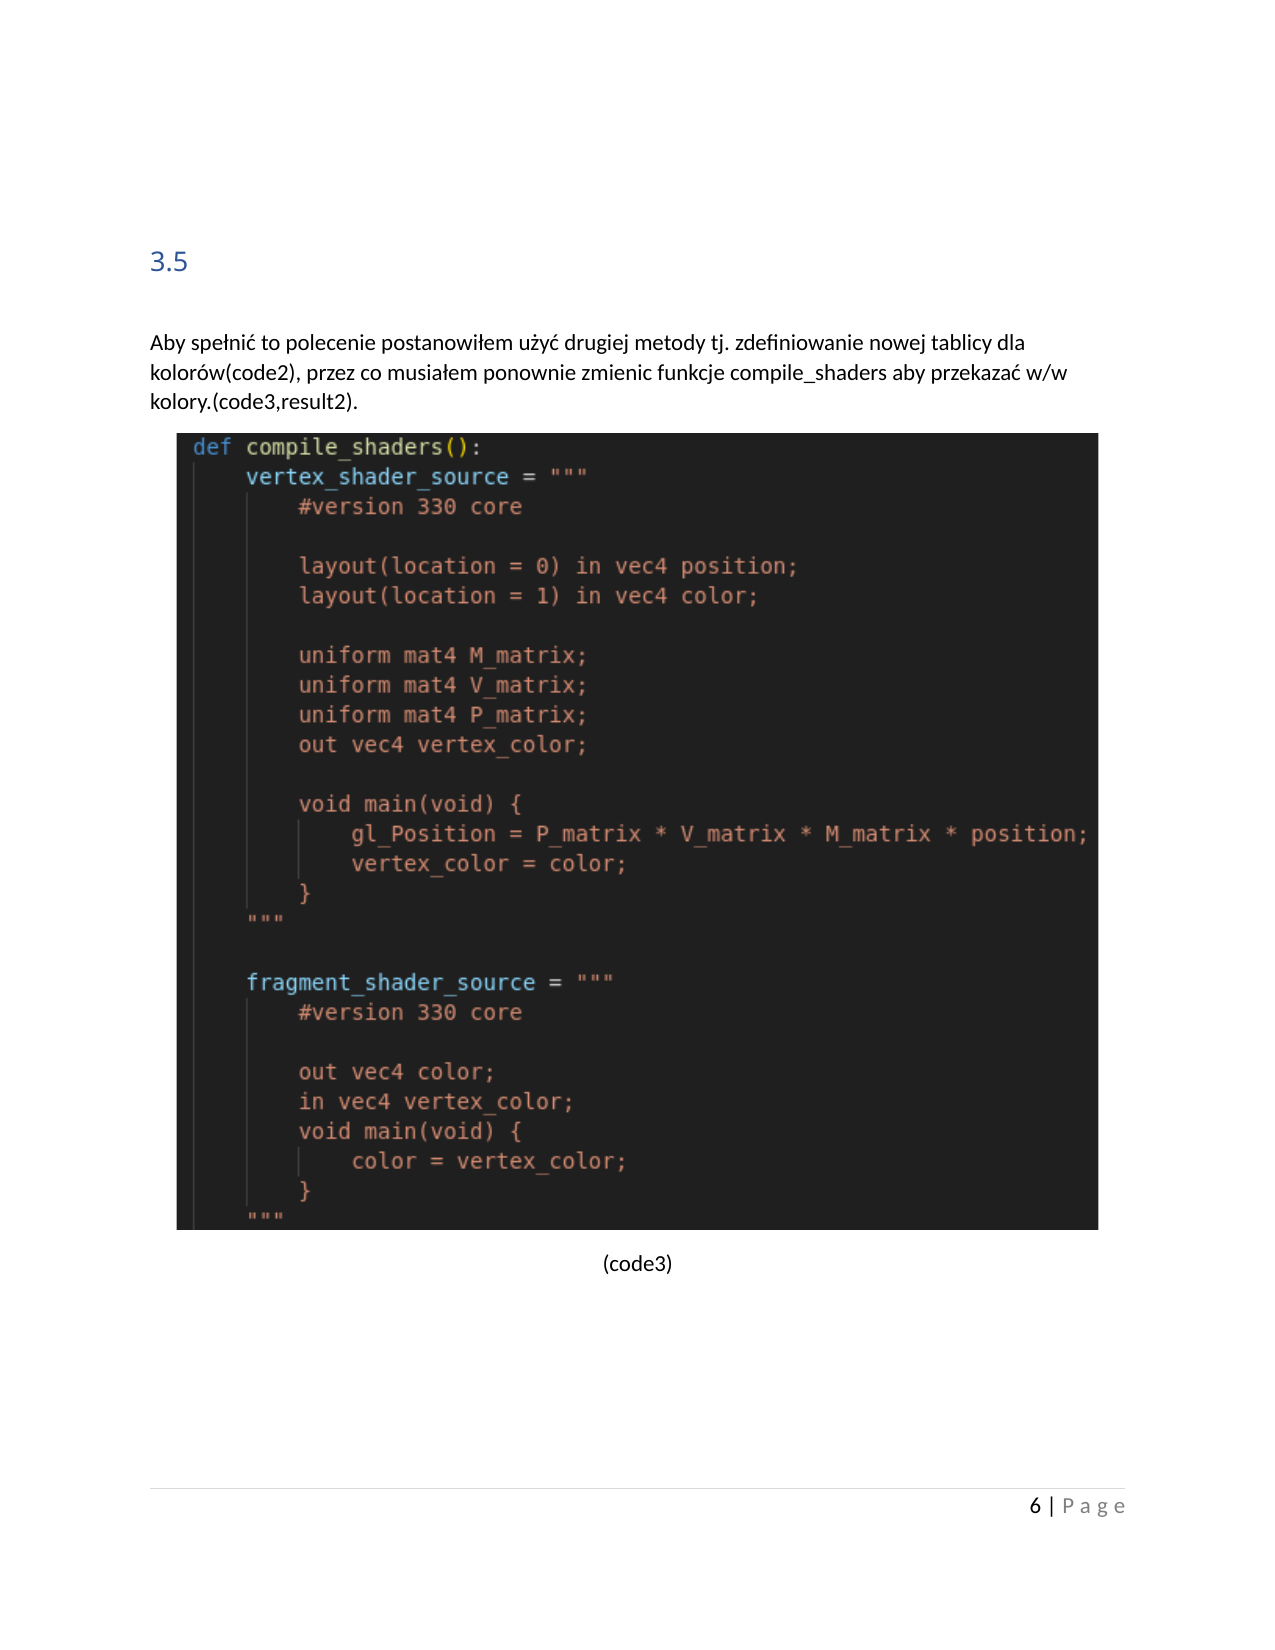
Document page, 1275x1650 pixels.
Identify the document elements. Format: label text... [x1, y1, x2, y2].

subtitle 3.5 [150, 243, 1125, 279]
text Aby spełnić to polecenie postanowiłem użyć drugiej metody tj. zdefiniowanie nowej tablicy dla kolorów(code2), przez co musiałem ponownie zmienic funkcje compile_shaders aby przekazać w/w kolory.(code3,result2). [150, 328, 1125, 416]
picture [176, 433, 1099, 1230]
text (code3) [150, 434, 1125, 1277]
